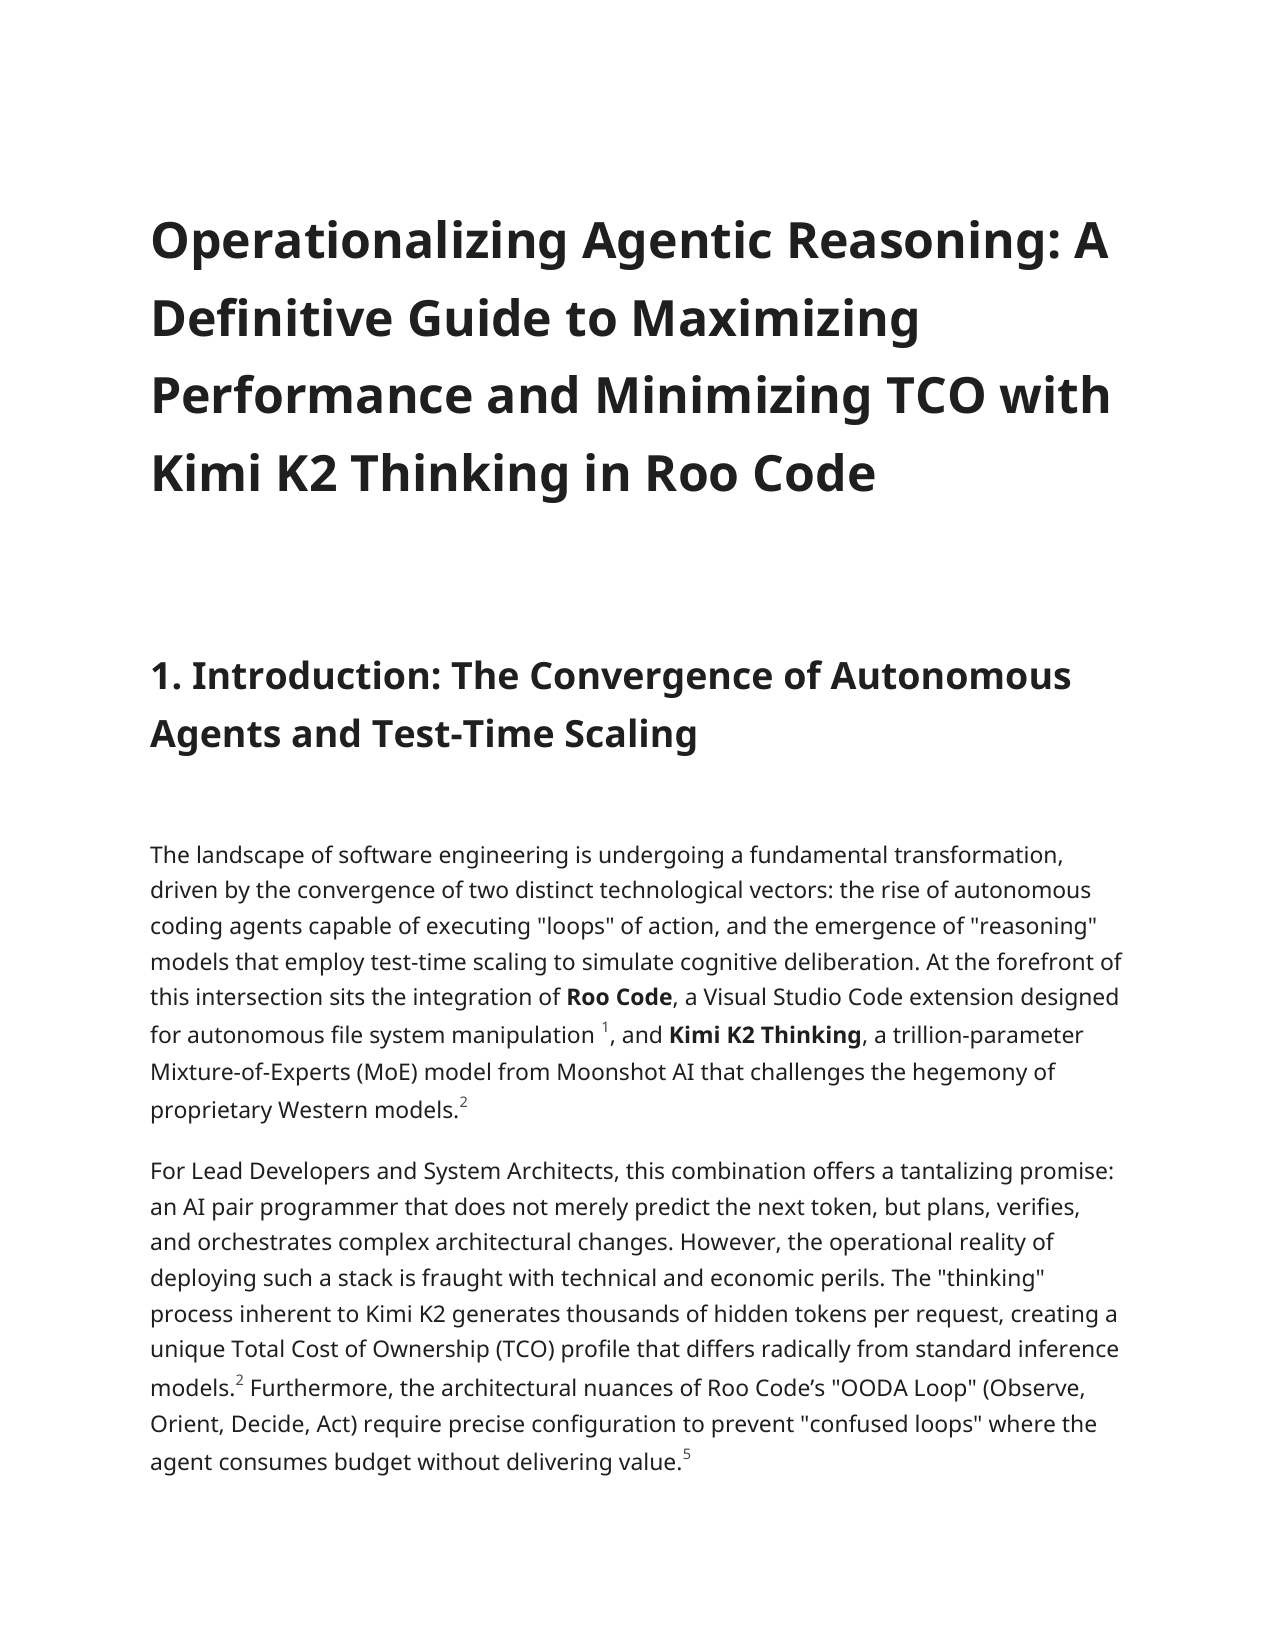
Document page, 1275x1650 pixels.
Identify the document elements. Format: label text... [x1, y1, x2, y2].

subtitle 1. Introduction: The Convergence of Autonomous Agents and Test-Time Scaling [150, 649, 1125, 758]
text For Lead Developers and System Architects, this combination offers a tantalizing promise: an AI pair programmer that does not merely predict the next token, but plans, verifies, and orchestrates complex architectural changes. However, the operational reality of deploying such a stack is fraught with technical and economic perils. The "thinking" process inherent to Kimi K2 generates thousands of hidden tokens per request, creating a unique Total Cost of Ownership (TCO) profile that differs radically from standard inference models.2 Furthermore, the architectural nuances of Roo Code’s "OODA Loop" (Observe, Orient, Decide, Act) require precise configuration to prevent "confused loops" where the agent consumes budget without delivering value.5 [150, 1155, 1125, 1478]
text The landscape of software engineering is undergoing a fundamental transformation, driven by the convergence of two distinct technological vectors: the rise of autonomous coding agents capable of executing "loops" of action, and the emergence of "reasoning" models that employ test-time scaling to simulate cognitive deliberation. At the forefront of this intersection sits the integration of Roo Code, a Visual Studio Code extension designed for autonomous file system manipulation 1, and Kimi K2 Thinking, a trillion-parameter Mixture-of-Experts (MoE) model from Moonshot AI that challenges the hegemony of proprietary Western models.2 [150, 838, 1125, 1125]
subtitle Operationalizing Agentic Reasoning: A Definitive Guide to Maximizing Performance and Minimizing TCO with Kimi K2 Thinking in Roo Code [150, 205, 1125, 506]
